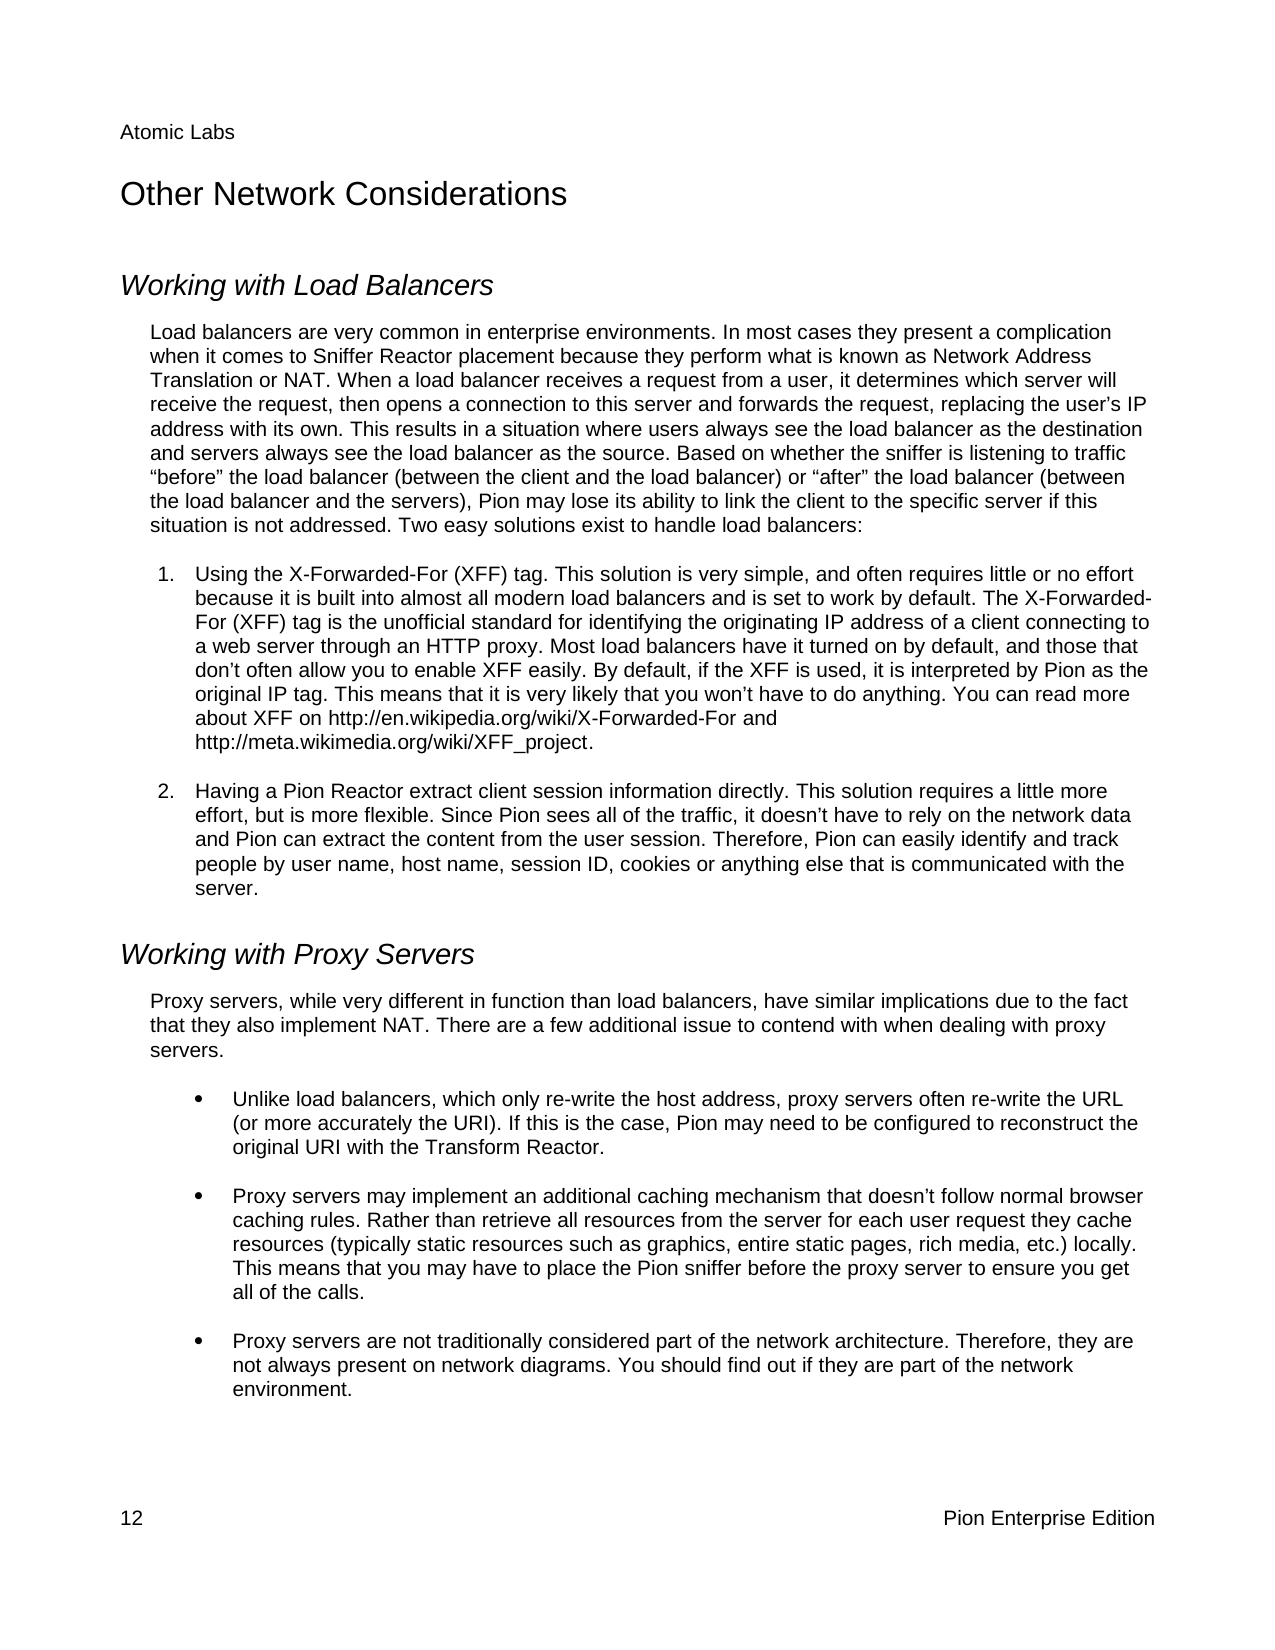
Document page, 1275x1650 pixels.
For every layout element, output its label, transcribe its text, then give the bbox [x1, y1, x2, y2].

list Having a Pion Reactor extract client session information directly. This solution requires a little more effort, but is more flexible. Since Pion sees all of the traffic, it doesn’t have to rely on the network data and Pion can extract the content from the user session. Therefore, Pion can easily identify and track people by user name, host name, session ID, cookies or anything else that is communicated with the server. [157, 779, 1155, 899]
subtitle Working with Proxy Servers [120, 937, 1155, 971]
list Using the X-Forwarded-For (XFF) tag. This solution is very simple, and often requires little or no effort because it is built into almost all modern load balancers and is set to work by default. The X-Forwarded-For (XFF) tag is the unofficial standard for identifying the originating IP address of a client connecting to a web server through an HTTP proxy. Most load balancers have it turned on by default, and those that don’t often allow you to enable XFF easily. By default, if the XFF is used, it is interpreted by Pion as the original IP tag. This means that it is very likely that you won’t have to do anything. You can read more about XFF on http://en.wikipedia.org/wiki/X-Forwarded-For and http://meta.wikimedia.org/wiki/XFF_project. [157, 562, 1155, 754]
list Unlike load balancers, which only re-write the host address, proxy servers often re-write the URL (or more accurately the URI). If this is the case, Pion may need to be configured to reconstruct the original URI with the Transform Reactor. [195, 1087, 1155, 1159]
list Proxy servers are not traditionally considered part of the network architecture. Therefore, they are not always present on network diagrams. You should find out if they are part of the network environment. [195, 1329, 1155, 1401]
text Proxy servers, while very different in function than load balancers, have similar implications due to the fact that they also implement NAT. There are a few additional issue to contend with when dealing with proxy servers. [150, 989, 1155, 1062]
subtitle Other Network Considerations [120, 174, 1155, 213]
text Load balancers are very common in enterprise environments. In most cases they present a complication when it comes to Sniffer Reactor placement because they perform what is known as Network Address Translation or NAT. When a load balancer receives a request from a user, it determines which server will receive the request, then opens a connection to this server and forwards the request, replacing the user’s IP address with its own. This results in a situation where users always see the load balancer as the destination and servers always see the load balancer as the source. Based on whether the sniffer is listening to traffic “before” the load balancer (between the client and the load balancer) or “after” the load balancer (between the load balancer and the servers), Pion may lose its ability to link the client to the specific server if this situation is not addressed. Two easy solutions exist to handle load balancers: [150, 320, 1155, 537]
list Proxy servers may implement an additional caching mechanism that doesn’t follow normal browser caching rules. Rather than retrieve all resources from the server for each user request they cache resources (typically static resources such as graphics, entire static pages, rich media, etc.) locally. This means that you may have to place the Pion sniffer before the proxy server to ensure you get all of the calls. [195, 1184, 1155, 1304]
subtitle Working with Load Balancers [120, 268, 1155, 301]
